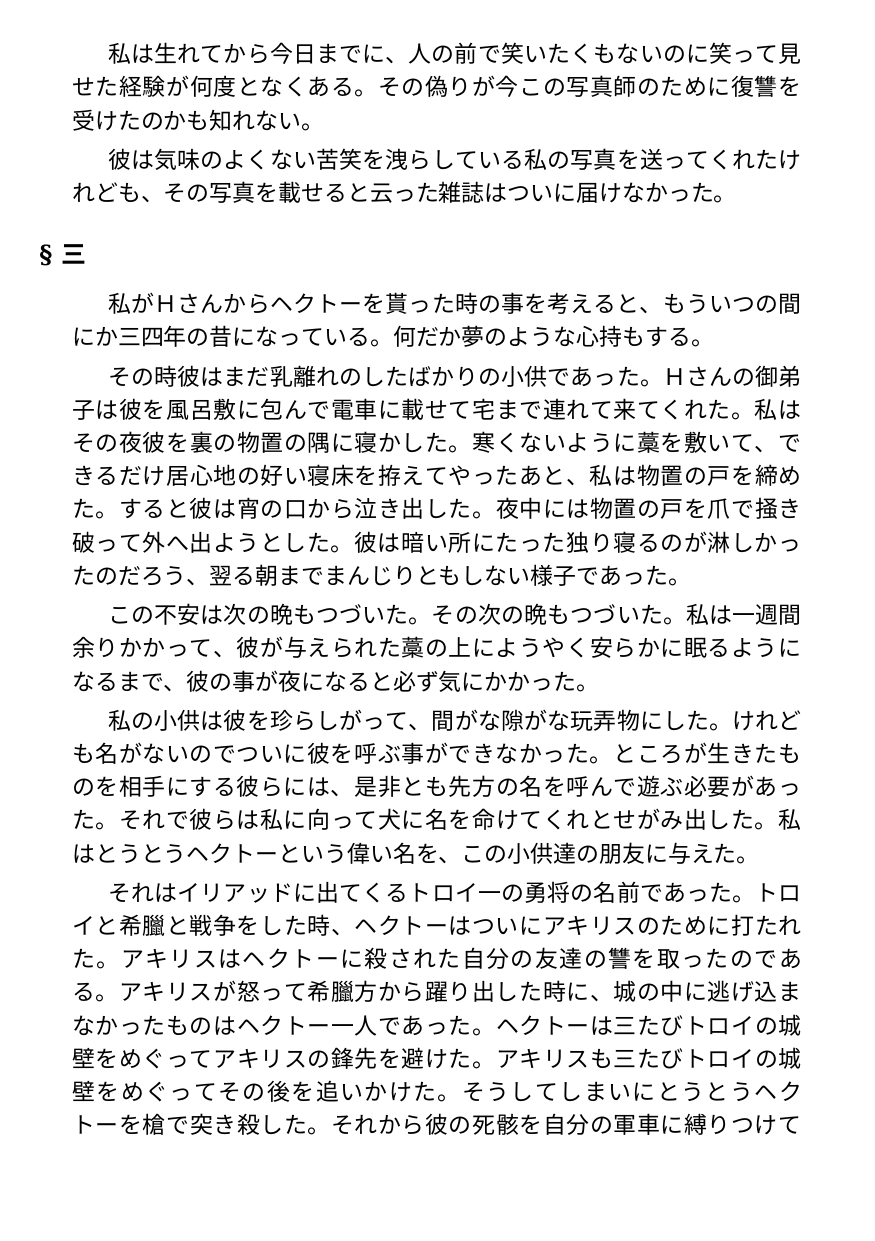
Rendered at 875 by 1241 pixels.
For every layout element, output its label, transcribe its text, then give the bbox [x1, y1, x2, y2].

text この不安は次の晩もつづいた。その次の晩もつづいた。私は一週間余りかかって、彼が与えられた藁の上にようやく安らかに眠るようになるまで、彼の事が夜になると必ず気にかかった。 [72, 597, 802, 697]
text 私の小供は彼を珍らしがって、間がな隙がな玩弄物にした。けれども名がないのでついに彼を呼ぶ事ができなかった。ところが生きたものを相手にする彼らには、是非とも先方の名を呼んで遊ぶ必要があった。それで彼らは私に向って犬に名を命けてくれとせがみ出した。私はとうとうヘクトーという偉い名を、この小供達の朋友に与えた。 [72, 702, 802, 869]
subtitle § 三 [36, 232, 838, 274]
text 彼は気味のよくない苦笑を洩らしている私の写真を送ってくれたけれども、その写真を載せると云った雑誌はついに届けなかった。 [72, 142, 802, 208]
text その時彼はまだ乳離れのしたばかりの小供であった。Ｈさんの御弟子は彼を風呂敷に包んで電車に載せて宅まで連れて来てくれた。私はその夜彼を裏の物置の隅に寝かした。寒くないように藁を敷いて、できるだけ居心地の好い寝床を拵えてやったあと、私は物置の戸を締めた。すると彼は宵の口から泣き出した。夜中には物置の戸を爪で掻き破って外へ出ようとした。彼は暗い所にたった独り寝るのが淋しかったのだろう、翌る朝までまんじりともしない様子であった。 [72, 358, 802, 591]
text それはイリアッドに出てくるトロイ一の勇将の名前であった。トロイと希臘と戦争をした時、ヘクトーはついにアキリスのために打たれた。アキリスはヘクトーに殺された自分の友達の讐を取ったのである。アキリスが怒って希臘方から躍り出した時に、城の中に逃げ込まなかったものはヘクトー一人であった。ヘクトーは三たびトロイの城壁をめぐってアキリスの鋒先を避けた。アキリスも三たびトロイの城壁をめぐってその後を追いかけた。そうしてしまいにとうとうヘクトーを槍で突き殺した。それから彼の死骸を自分の軍車に縛りつけて [72, 874, 802, 1140]
text 私がＨさんからヘクトーを貰った時の事を考えると、もういつの間にか三四年の昔になっている。何だか夢のような心持もする。 [72, 286, 802, 352]
text 私は生れてから今日までに、人の前で笑いたくもないのに笑って見せた経験が何度となくある。その偽りが今この写真師のために復讐を受けたのかも知れない。 [72, 36, 802, 136]
